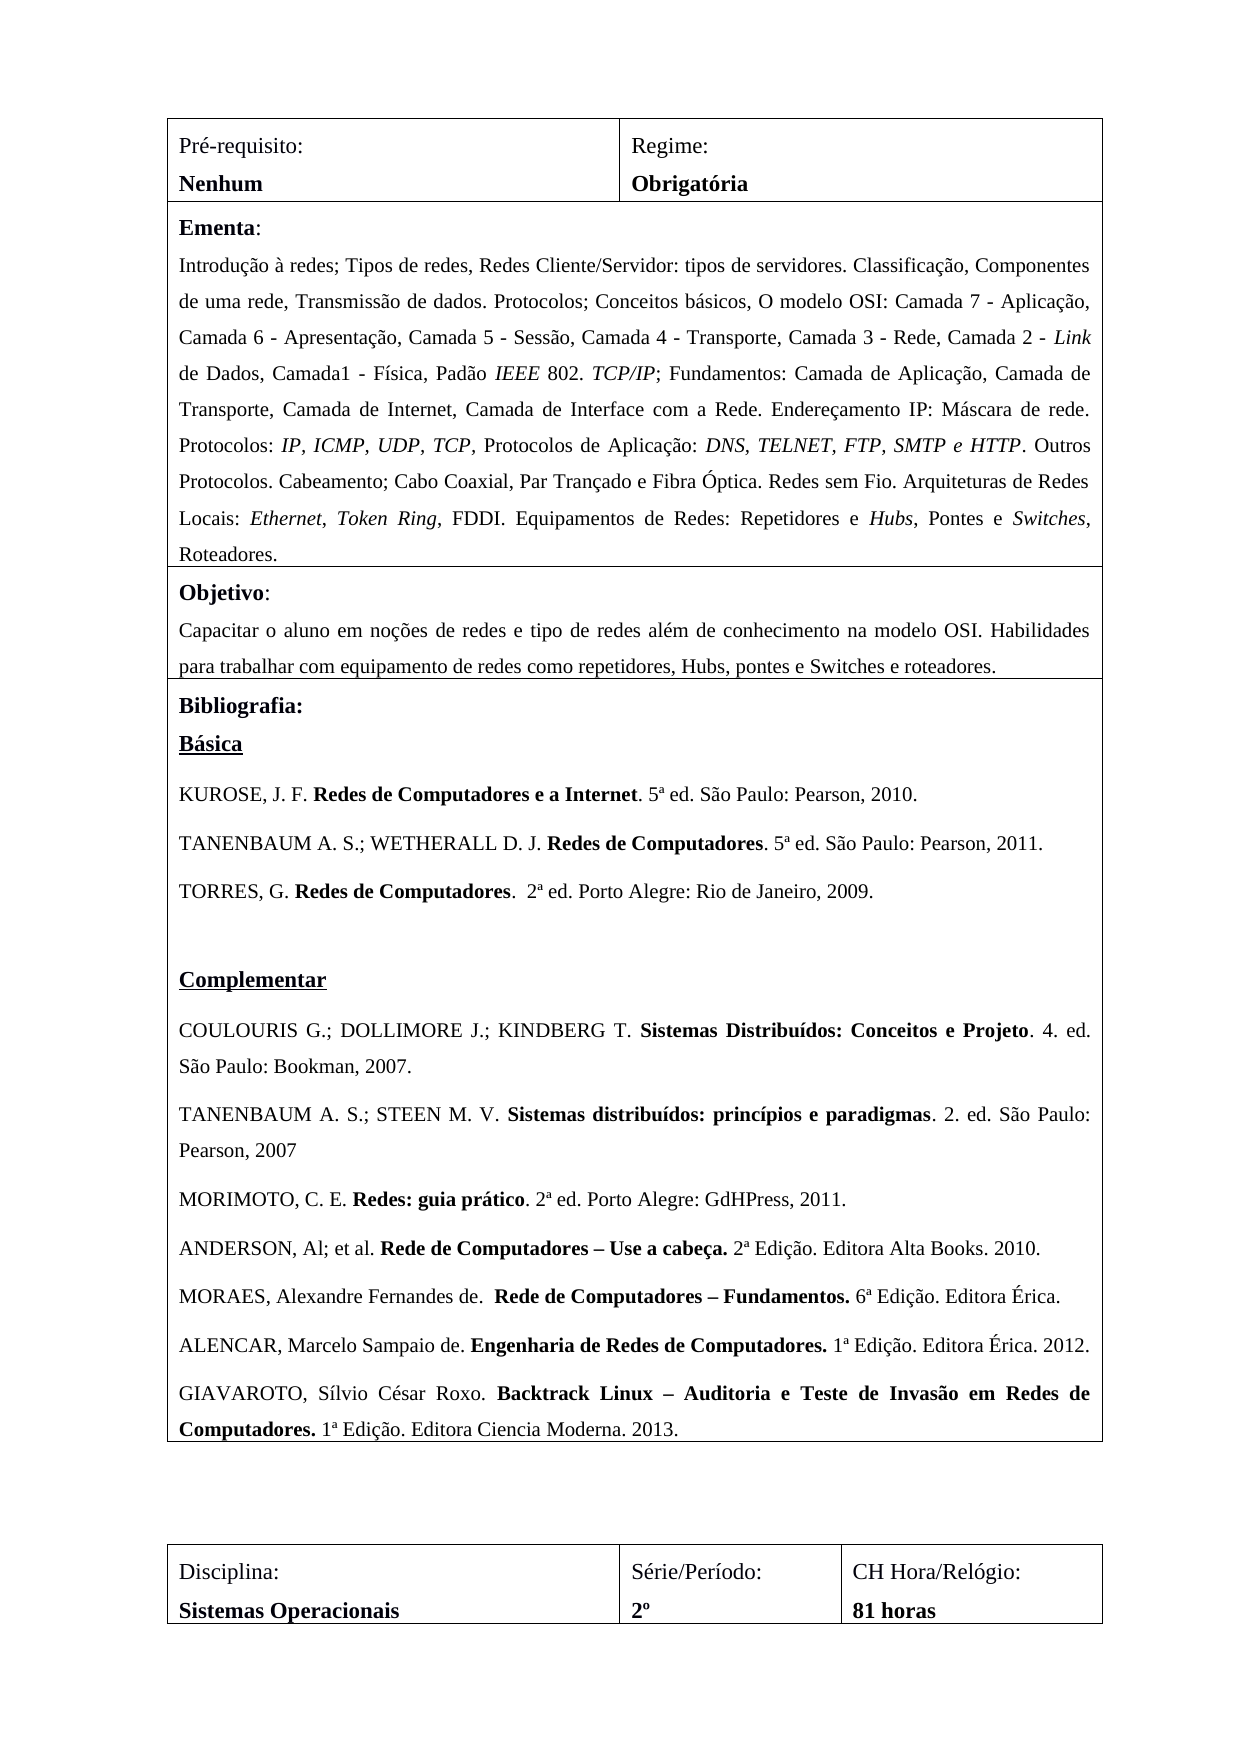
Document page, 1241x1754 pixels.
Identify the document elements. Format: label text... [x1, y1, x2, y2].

table_cell Objetivo: Capacitar o aluno em noções de redes e tipo de redes além de conhecimento na modelo OSI. Habilidades para trabalhar com equipamento de redes como repetidores, Hubs, pontes e Switches e roteadores. [168, 567, 1102, 678]
table_cell Pré-requisito: Nenhum [168, 119, 619, 201]
table_cell Ementa: Introdução à redes; Tipos de redes, Redes Cliente/Servidor: tipos de servidores. Classificação, Componentes de uma rede, Transmissão de dados. Protocolos; Conceitos básicos, O modelo OSI: Camada 7 - Aplicação, Camada 6 - Apresentação, Camada 5 - Sessão, Camada 4 - Transporte, Camada 3 - Rede, Camada 2 - Link de Dados, Camada1 - Física, Padão IEEE 802. TCP/IP; Fundamentos: Camada de Aplicação, Camada de Transporte, Camada de Internet, Camada de Interface com a Rede. Endereçamento IP: Máscara de rede. Protocolos: IP, ICMP, UDP, TCP, Protocolos de Aplicação: DNS, TELNET, FTP, SMTP e HTTP. Outros Protocolos. Cabeamento; Cabo Coaxial, Par Trançado e Fibra Óptica. Redes sem Fio. Arquiteturas de Redes Locais: Ethernet, Token Ring, FDDI. Equipamentos de Redes: Repetidores e Hubs, Pontes e Switches, Roteadores. [168, 202, 1102, 566]
table_header Disciplina: Sistemas Operacionais [168, 1545, 619, 1623]
table_header CH Hora/Relógio: 81 horas [842, 1545, 1102, 1623]
table_cell Regime: Obrigatória [620, 119, 1102, 201]
table_header Série/Período: 2º [620, 1545, 841, 1623]
table_cell Bibliografia: Básica KUROSE, J. F. Redes de Computadores e a Internet. 5ª ed. São Paulo: Pearson, 2010. TANENBAUM A. S.; WETHERALL D. J. Redes de Computadores. 5ª ed. São Paulo: Pearson, 2011. TORRES, G. Redes de Computadores. 2ª ed. Porto Alegre: Rio de Janeiro, 2009. Complementar COULOURIS G.; DOLLIMORE J.; KINDBERG T. Sistemas Distribuídos: Conceitos e Projeto. 4. ed. São Paulo: Bookman, 2007. TANENBAUM A. S.; STEEN M. V. Sistemas distribuídos: princípios e paradigmas. 2. ed. São Paulo: Pearson, 2007 MORIMOTO, C. E. Redes: guia prático. 2ª ed. Porto Alegre: GdHPress, 2011. ANDERSON, Al; et al. Rede de Computadores – Use a cabeça. 2ª Edição. Editora Alta Books. 2010. MORAES, Alexandre Fernandes de. Rede de Computadores – Fundamentos. 6ª Edição. Editora Érica. ALENCAR, Marcelo Sampaio de. Engenharia de Redes de Computadores. 1ª Edição. Editora Érica. 2012. GIAVAROTO, Sílvio César Roxo. Backtrack Linux – Auditoria e Teste de Invasão em Redes de Computadores. 1ª Edição. Editora Ciencia Moderna. 2013. [168, 679, 1102, 1441]
